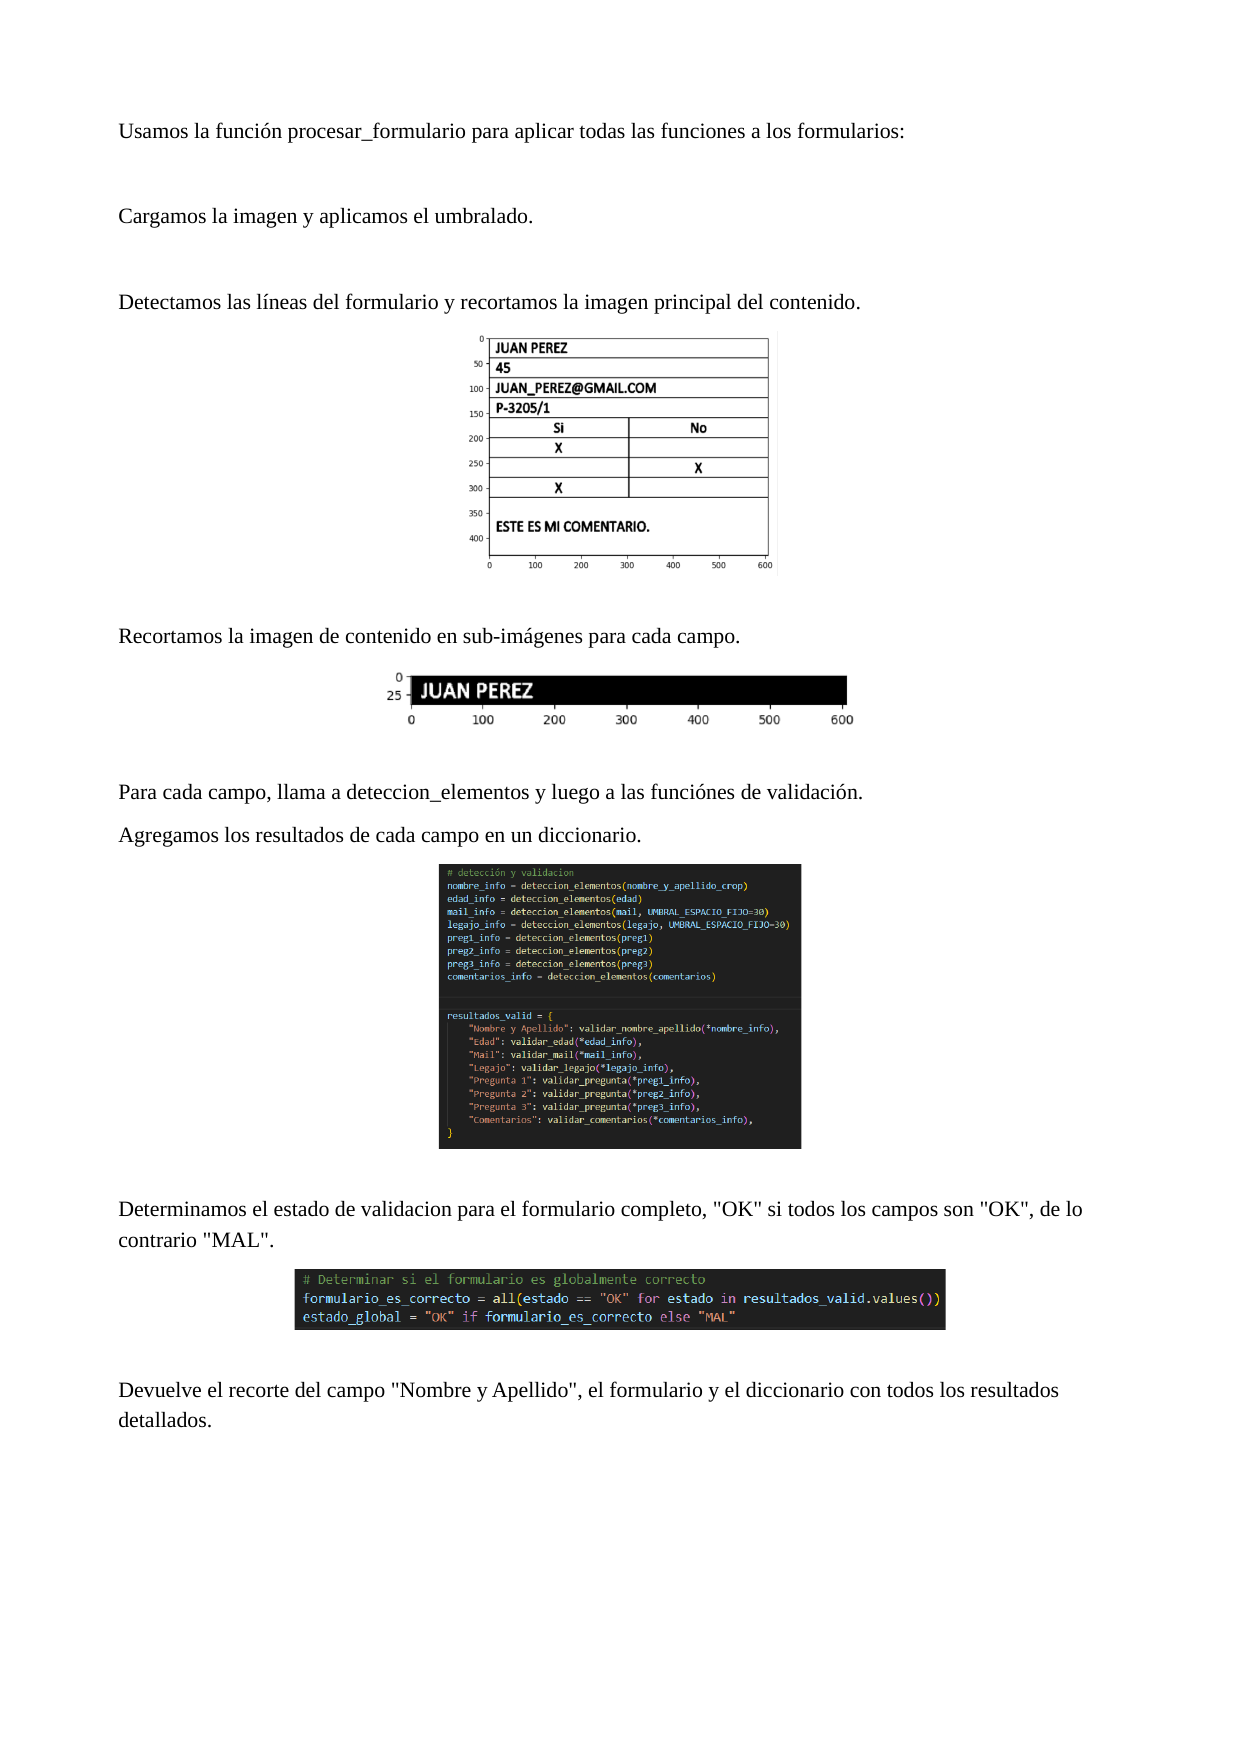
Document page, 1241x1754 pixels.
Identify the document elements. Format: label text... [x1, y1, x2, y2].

text Usamos la función procesar_formulario para aplicar todas las funciones a los formularios: [118, 118, 1122, 143]
picture [379, 665, 861, 732]
text Detectamos las líneas del formulario y recortamos la imagen principal del contenido. [118, 289, 1122, 314]
text Determinamos el estado de validacion para el formulario completo, "OK" si todos los campos son "OK", de lo contrario "MAL". [118, 1196, 1122, 1252]
picture [438, 864, 802, 1149]
text Cargamos la imagen y aplicamos el umbralado. [118, 203, 1122, 229]
picture [294, 1269, 946, 1330]
text Recortamos la imagen de contenido en sub-imágenes para cada campo. [118, 623, 1122, 648]
text Devuelve el recorte del campo "Nombre y Apellido", el formulario y el diccionario con todos los resultados detallados. [118, 1377, 1122, 1432]
text Para cada campo, llama a deteccion_elementos y luego a las funciónes de validación. [118, 779, 1122, 804]
picture [463, 331, 778, 576]
text Agregamos los resultados de cada campo en un diccionario. [118, 822, 1122, 847]
